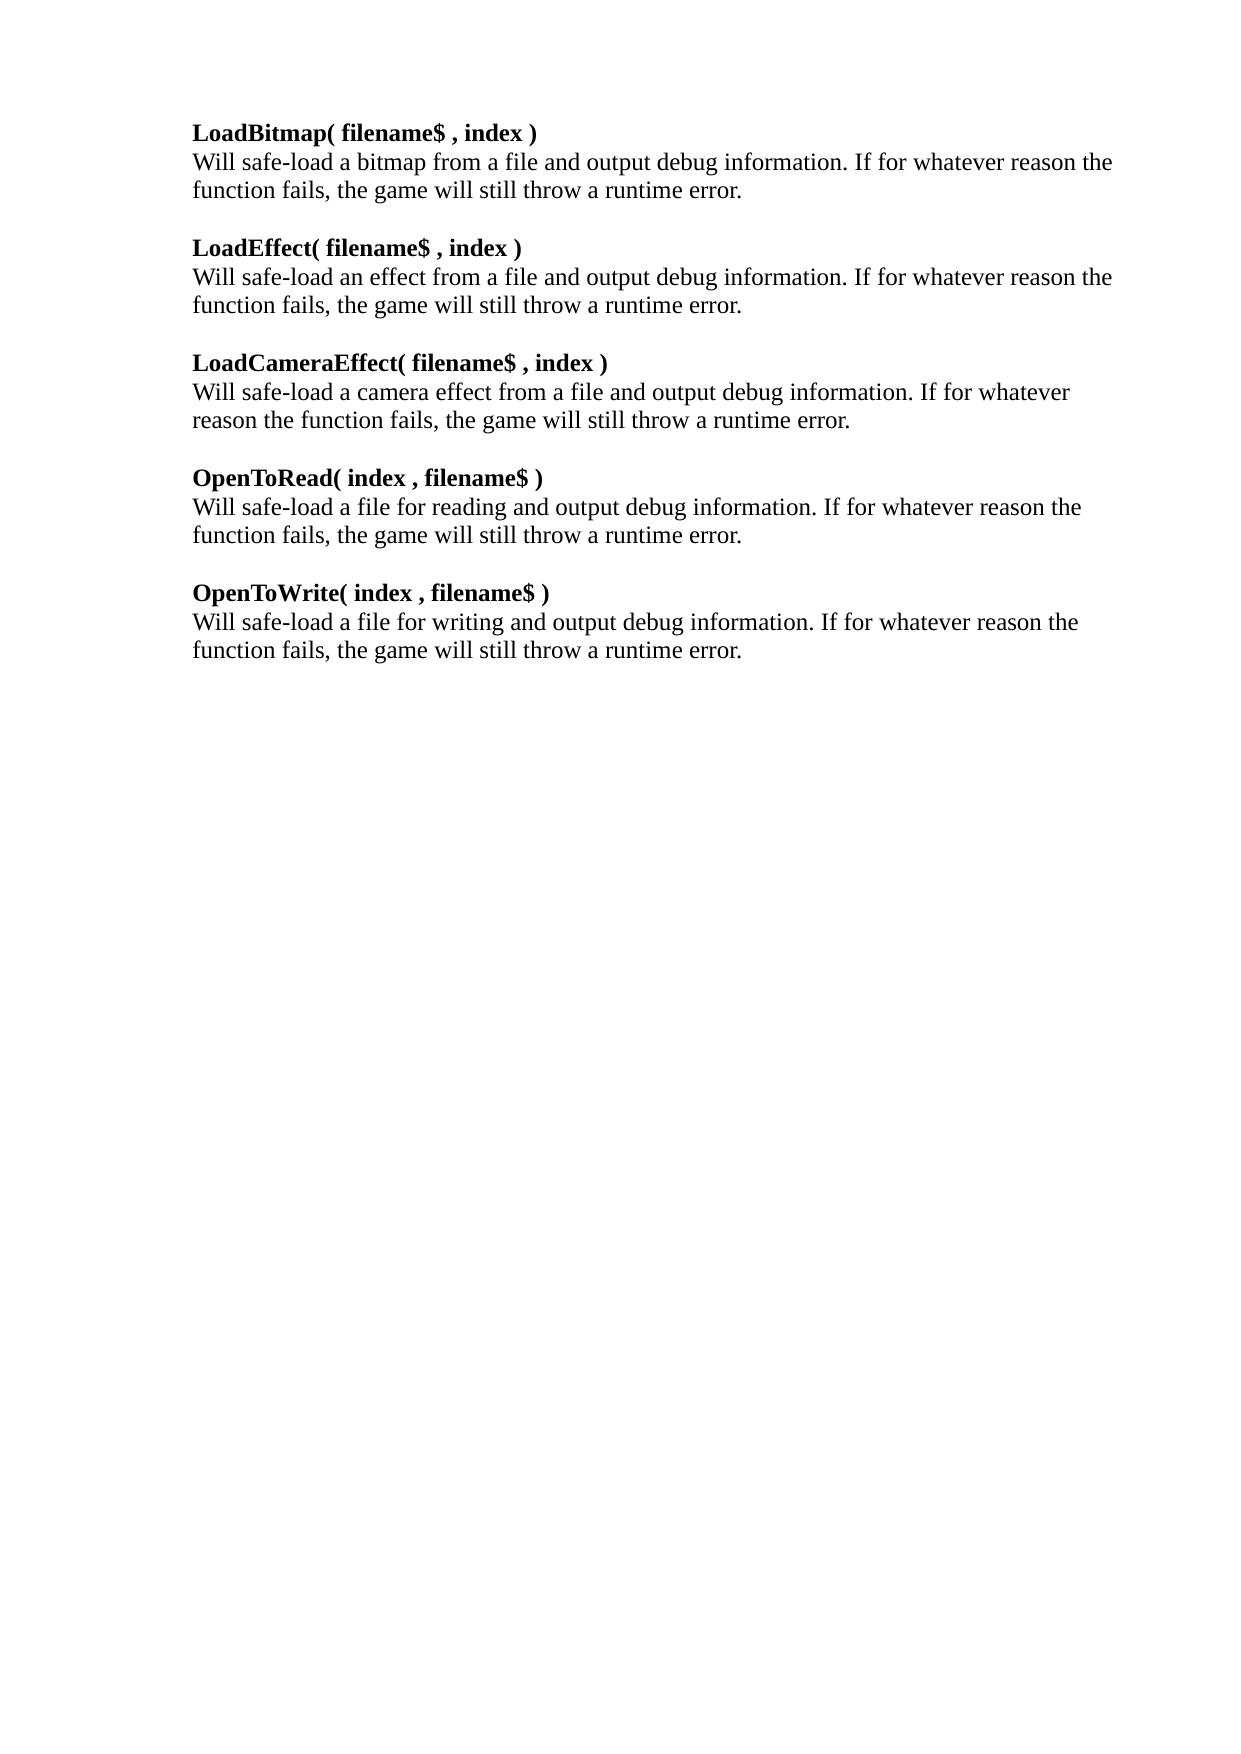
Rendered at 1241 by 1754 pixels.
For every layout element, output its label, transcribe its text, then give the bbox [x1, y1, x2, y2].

text LoadCameraEffect( filename$ , index ) [192, 348, 1122, 377]
text OpenToWrite( index , filename$ ) [192, 578, 1122, 607]
text OpenToRead( index , filename$ ) [192, 463, 1122, 492]
text LoadEffect( filename$ , index ) [192, 233, 1122, 262]
text Will safe-load a bitmap from a file and output debug information. If for whatever reason the function fails, the game will still throw a runtime error. [192, 147, 1122, 204]
text Will safe-load a file for writing and output debug information. If for whatever reason the function fails, the game will still throw a runtime error. [192, 607, 1122, 664]
text Will safe-load an effect from a file and output debug information. If for whatever reason the function fails, the game will still throw a runtime error. [192, 262, 1122, 319]
text Will safe-load a file for reading and output debug information. If for whatever reason the function fails, the game will still throw a runtime error. [192, 492, 1122, 549]
text Will safe-load a camera effect from a file and output debug information. If for whatever reason the function fails, the game will still throw a runtime error. [192, 377, 1122, 434]
text LoadBitmap( filename$ , index ) [192, 118, 1122, 147]
